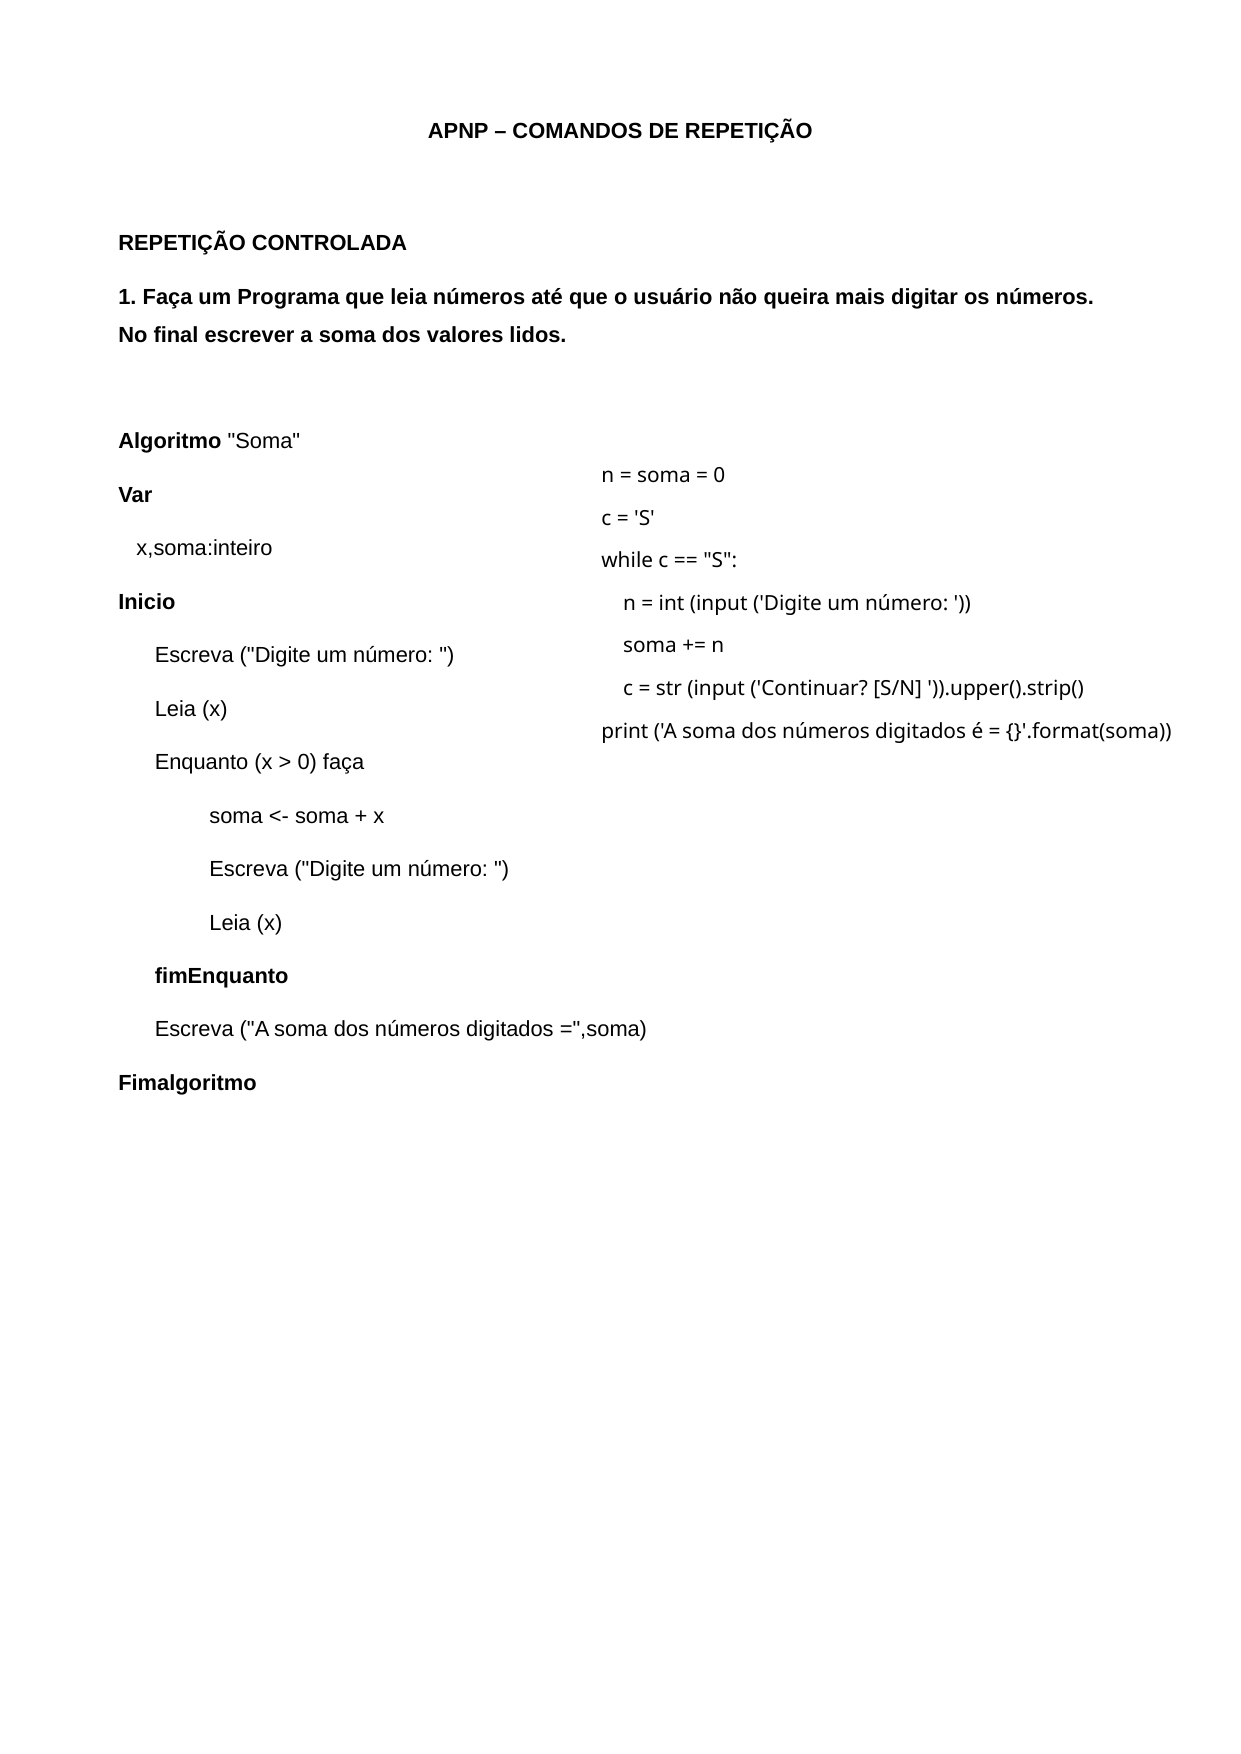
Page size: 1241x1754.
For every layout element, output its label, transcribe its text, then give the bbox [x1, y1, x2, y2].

text fimEnquanto [118, 963, 1122, 988]
text x,soma:inteiro [118, 535, 1122, 561]
text Escreva ("A soma dos números digitados =",soma) [118, 1016, 1122, 1041]
text Leia (x) [118, 696, 1122, 721]
text Fimalgoritmo [118, 1070, 1122, 1095]
text Algoritmo "Soma" [118, 428, 1122, 454]
text REPETIÇÃO CONTROLADA [118, 230, 1122, 256]
text Escreva ("Digite um número: ") [118, 642, 1122, 667]
text soma <- soma + x [118, 802, 1122, 828]
text Leia (x) [118, 909, 1122, 934]
text APNP – COMANDOS DE REPETIÇÃO [118, 118, 1122, 143]
text Enquanto (x > 0) faça [118, 749, 1122, 774]
text 1. Faça um Programa que leia números até que o usuário não queira mais digitar os números. No final escrever a soma dos valores lidos. [118, 284, 1122, 347]
text Escreva ("Digite um número: ") [118, 856, 1122, 881]
text Var [118, 482, 1122, 507]
text Inicio [118, 589, 1122, 614]
